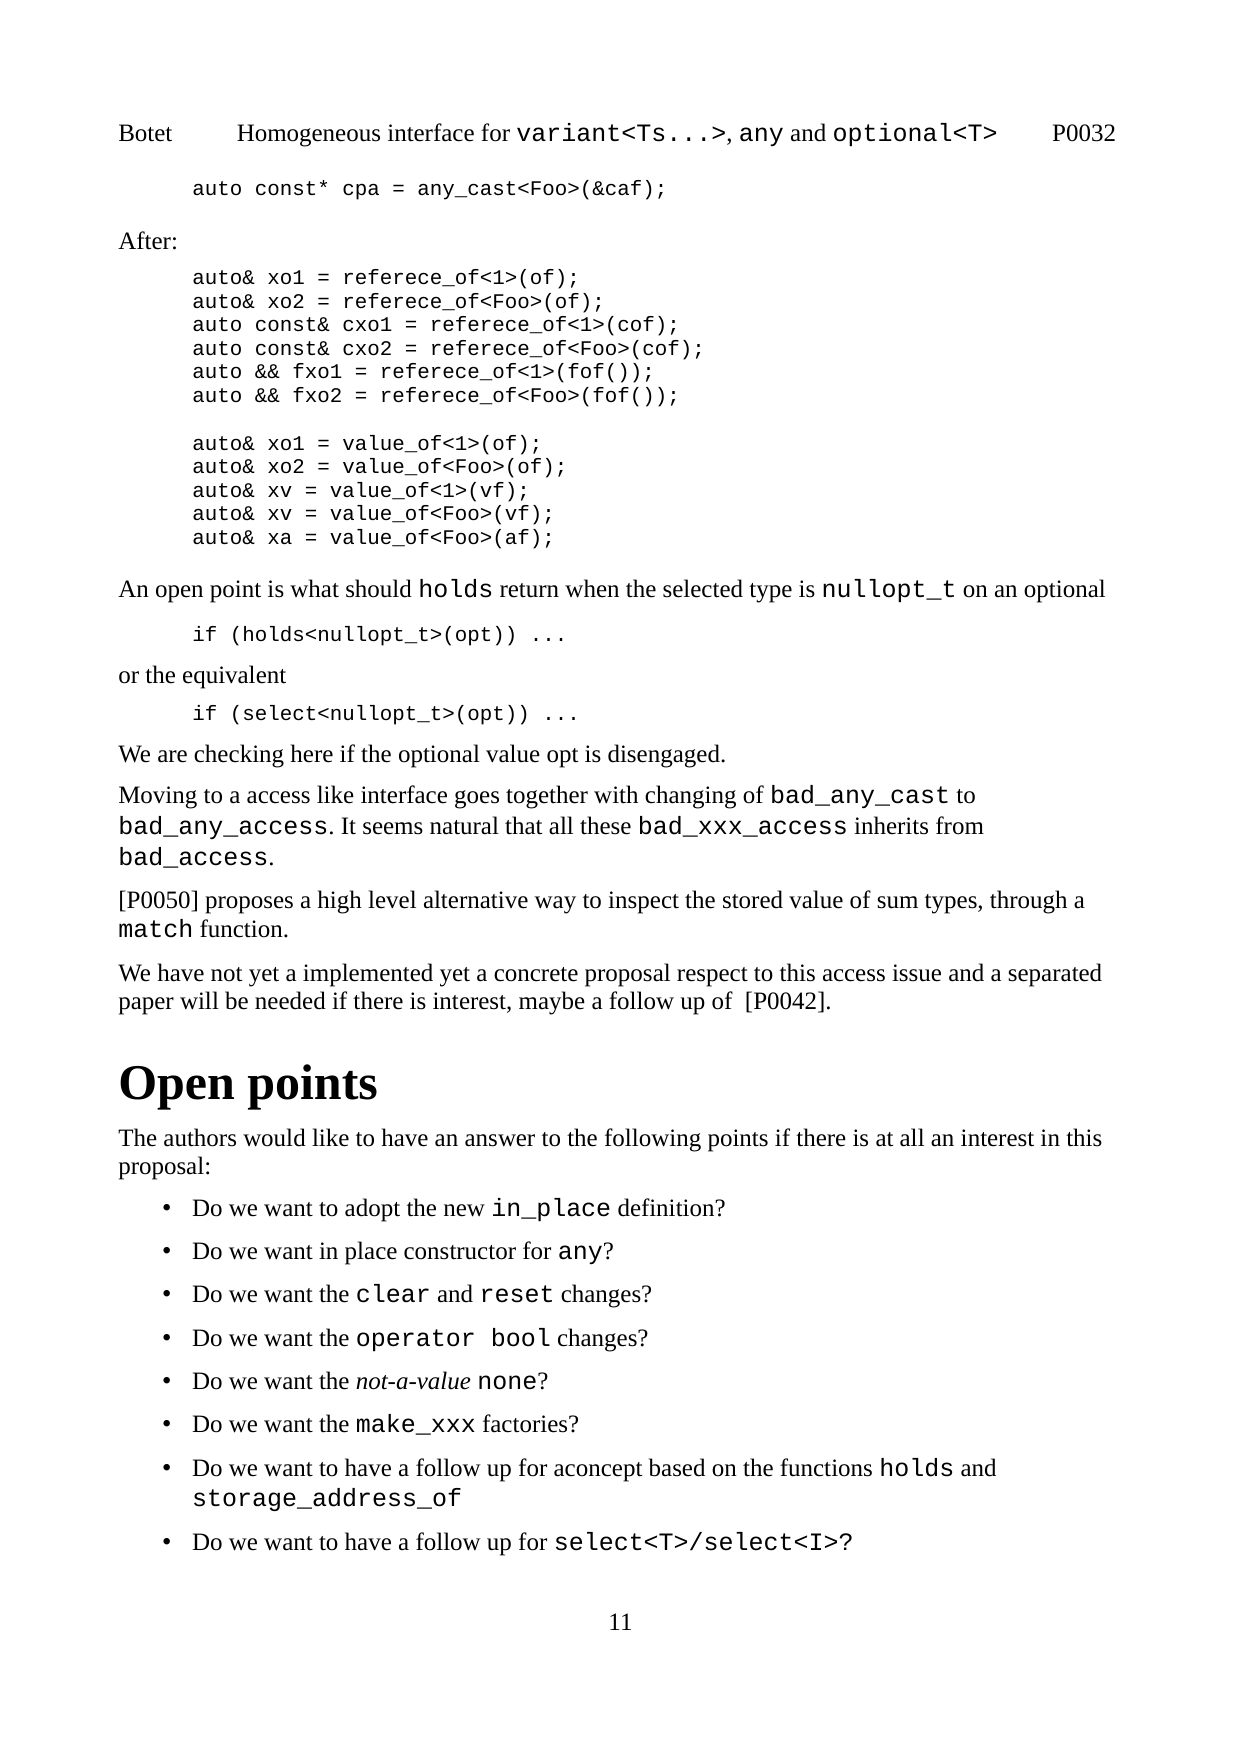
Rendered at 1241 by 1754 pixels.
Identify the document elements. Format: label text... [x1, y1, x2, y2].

list Do we want the operator bool changes? [162, 1323, 1122, 1353]
text auto const& cxo1 = referece_of<1>(cof); [118, 314, 1122, 338]
text We have not yet a implemented yet a concrete proposal respect to this access issue and a separated paper will be needed if there is interest, maybe a follow up of [P0042]. [118, 958, 1122, 1015]
text auto && fxo2 = referece_of<Foo>(fof()); [118, 385, 1122, 409]
text We are checking here if the optional value opt is disengaged. [118, 739, 1122, 768]
text [P0050] proposes a high level alternative way to inspect the stored value of sum types, through a match function. [118, 886, 1122, 945]
text auto& xv = value_of<1>(vf); [118, 480, 1122, 503]
text auto& xo2 = referece_of<Foo>(of); [118, 291, 1122, 314]
text if (holds<nullopt_t>(opt)) ... [118, 618, 1122, 647]
subtitle Open points [118, 1053, 1122, 1110]
text auto& xo2 = value_of<Foo>(of); [118, 456, 1122, 480]
text auto const& cxo2 = referece_of<Foo>(cof); [118, 338, 1122, 362]
list Do we want to adopt the new in_place definition? [162, 1193, 1122, 1223]
list Do we want the clear and reset changes? [162, 1279, 1122, 1310]
list Do we want the not-a-value none? [162, 1366, 1122, 1397]
text if (select<nullopt_t>(opt)) ... [118, 703, 1122, 727]
text auto& xo1 = referece_of<1>(of); [118, 267, 1122, 291]
text or the equivalent [118, 660, 1122, 691]
list Do we want the make_xxx factories? [162, 1409, 1122, 1440]
list Do we want to have a follow up for select<T>/select<I>? [162, 1527, 1122, 1558]
text auto && fxo1 = referece_of<1>(fof()); [118, 362, 1122, 385]
list Do we want in place constructor for any? [162, 1236, 1122, 1267]
text auto& xo1 = value_of<1>(of); [118, 432, 1122, 456]
text auto const* cpa = any_cast<Foo>(&caf); [118, 178, 1122, 202]
text An open point is what should holds return when the selected type is nullopt_t on an optional [118, 574, 1122, 605]
text After: [118, 226, 1122, 254]
list Do we want to have a follow up for aconcept based on the functions holds and storage_address_of [162, 1453, 1122, 1514]
text auto& xa = value_of<Foo>(af); [118, 527, 1122, 551]
text The authors would like to have an answer to the following points if there is at all an interest in this proposal: [118, 1123, 1122, 1180]
text auto& xv = value_of<Foo>(vf); [118, 503, 1122, 527]
text Moving to a access like interface goes together with changing of bad_any_cast to bad_any_access. It seems natural that all these bad_xxx_access inherits from bad_access. [118, 781, 1122, 873]
